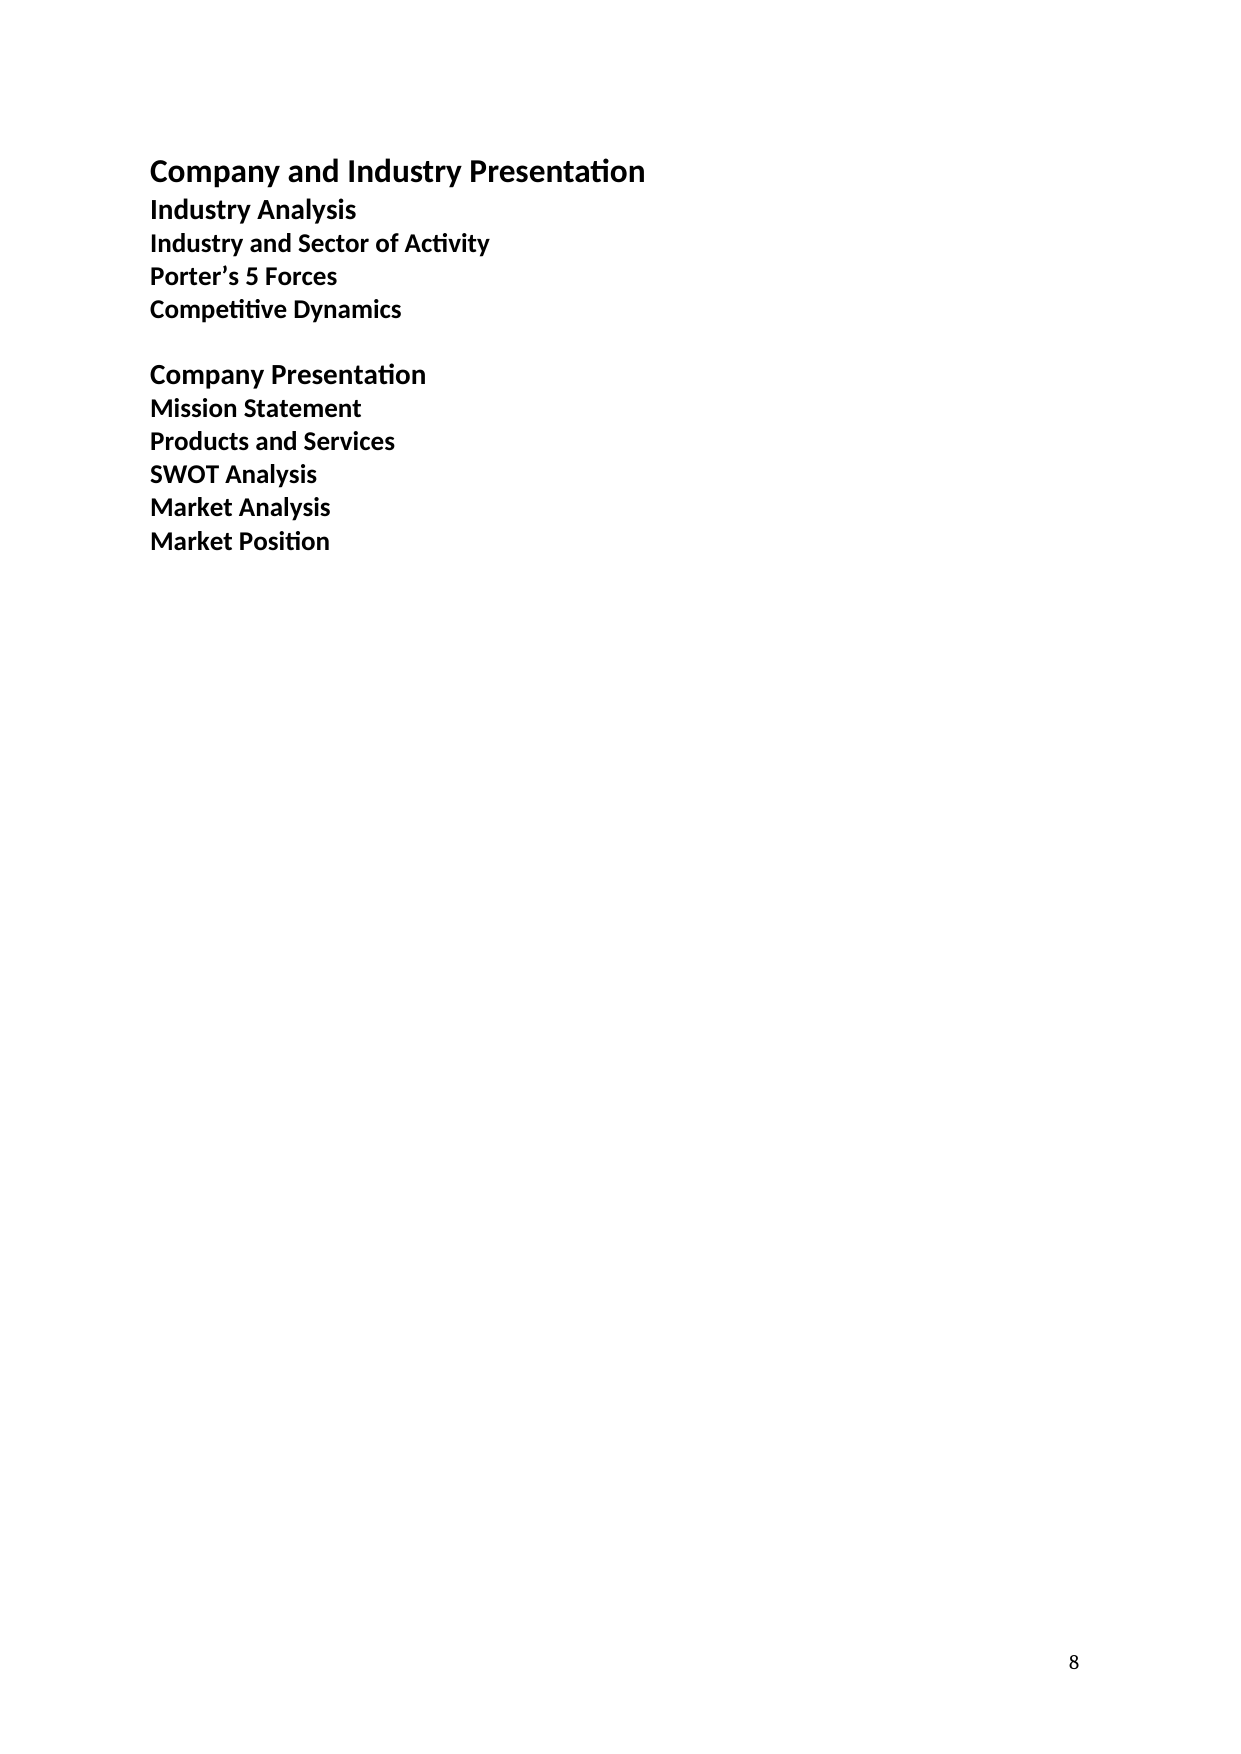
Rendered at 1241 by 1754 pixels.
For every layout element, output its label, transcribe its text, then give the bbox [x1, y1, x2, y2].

subtitle Industry Analysis [150, 191, 1090, 226]
subtitle Products and Services [150, 424, 1090, 458]
subtitle Industry and Sector of Activity [150, 226, 1090, 259]
subtitle Company Presentation [150, 356, 1090, 392]
subtitle Porter’s 5 Forces [150, 259, 1090, 292]
subtitle Market Position [150, 524, 1090, 557]
subtitle Company and Industry Presentation [150, 150, 1090, 191]
subtitle Market Analysis [150, 491, 1090, 524]
subtitle Mission Statement [150, 392, 1090, 424]
subtitle Competitive Dynamics [150, 292, 1090, 325]
subtitle SWOT Analysis [150, 458, 1090, 491]
